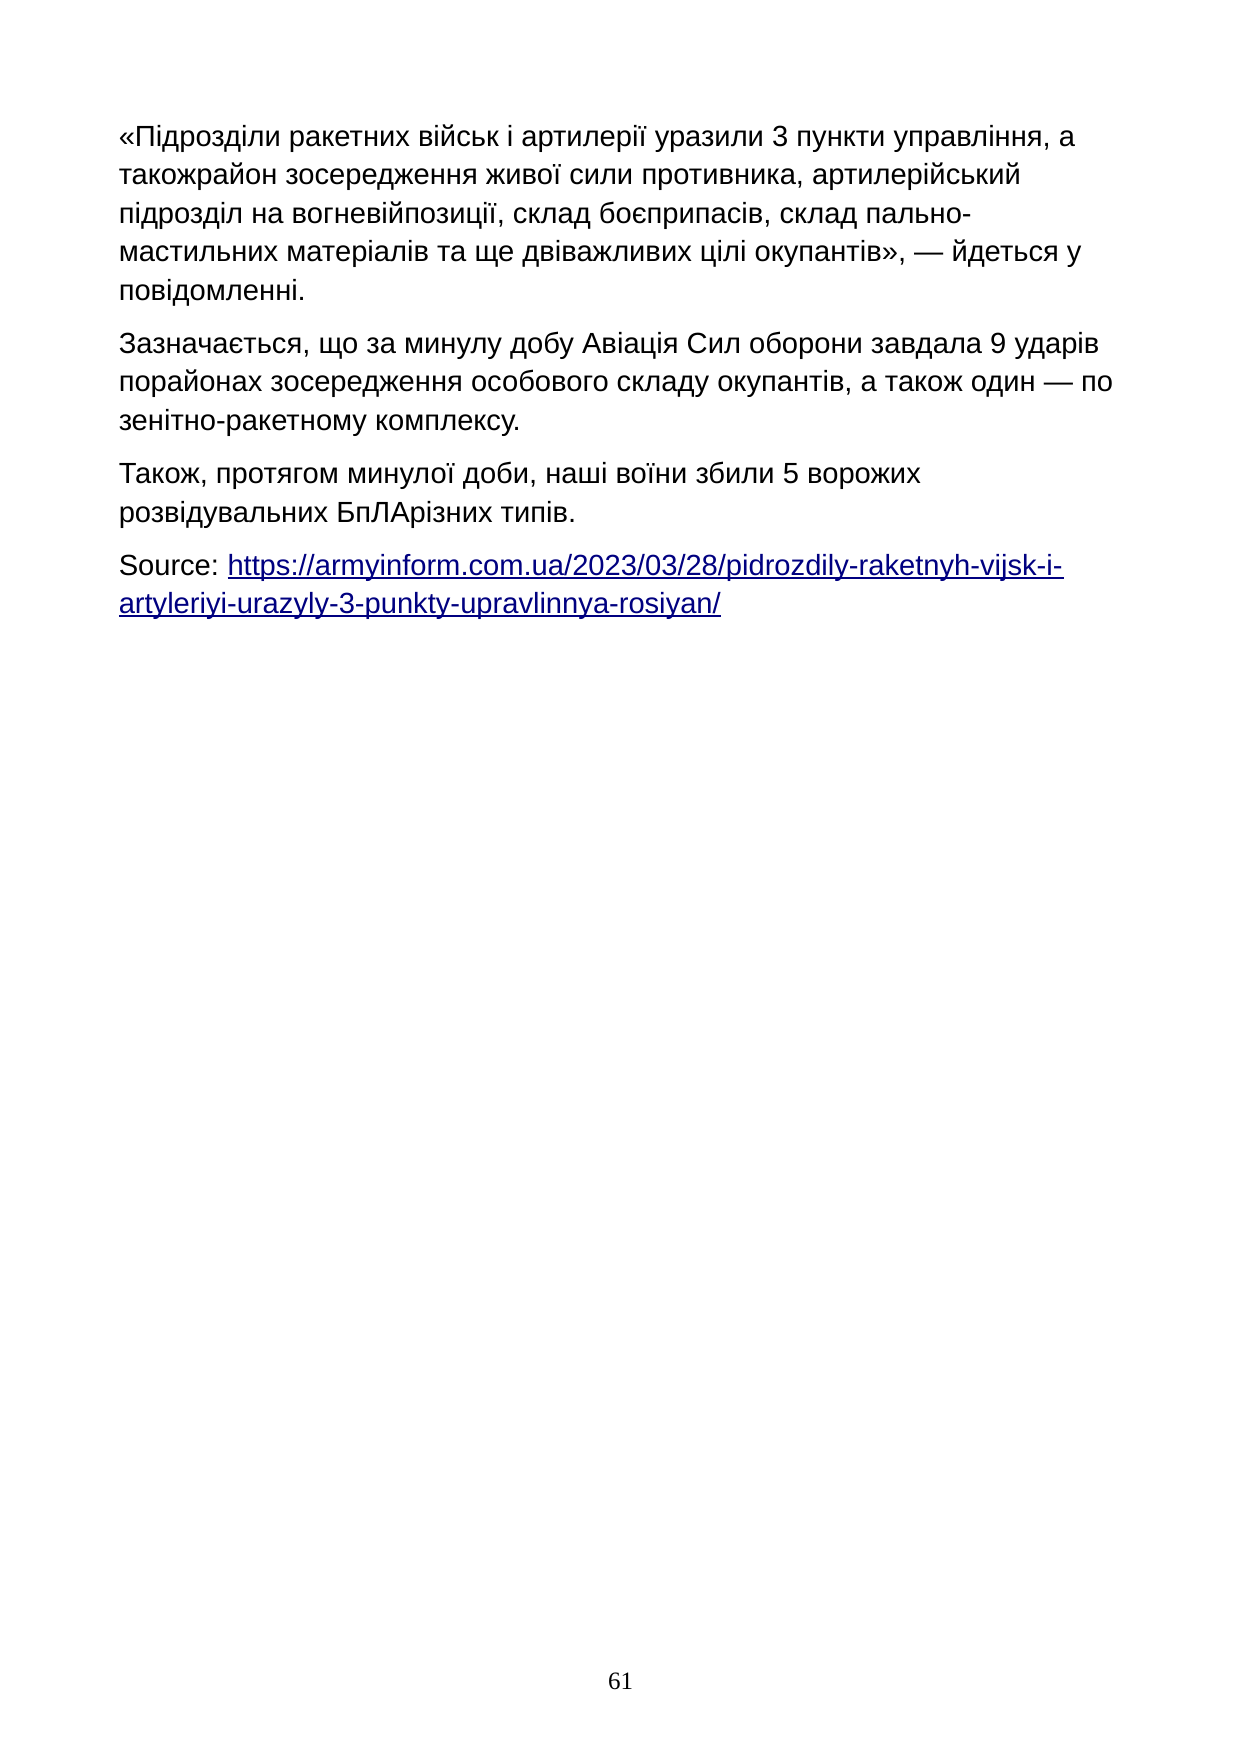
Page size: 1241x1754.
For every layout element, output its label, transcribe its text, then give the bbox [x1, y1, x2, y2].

text Source: https://armyinform.com.ua/2023/03/28/pidrozdily-raketnyh-vijsk-i-artyleriyi-urazyly-3-punkty-upravlinnya-rosiyan/ [118, 548, 1122, 620]
text Також, протягом минулої доби, наші воїни збили 5 ворожих розвідувальних БпЛАрізних типів. [118, 456, 1122, 528]
text «Підрозділи ракетних військ і артилерії уразили 3 пункти управління, а такожрайон зосередження живої сили противника, артилерійський підрозділ на вогневійпозиції, склад боєприпасів, склад пально-мастильних матеріалів та ще двіважливих цілі окупантів», — йдеться у повідомленні. [118, 118, 1122, 306]
text Зазначається, що за минулу добу Авіація Сил оборони завдала 9 ударів порайонах зосередження особового складу окупантів, а також один — по зенітно-ракетному комплексу. [118, 326, 1122, 436]
